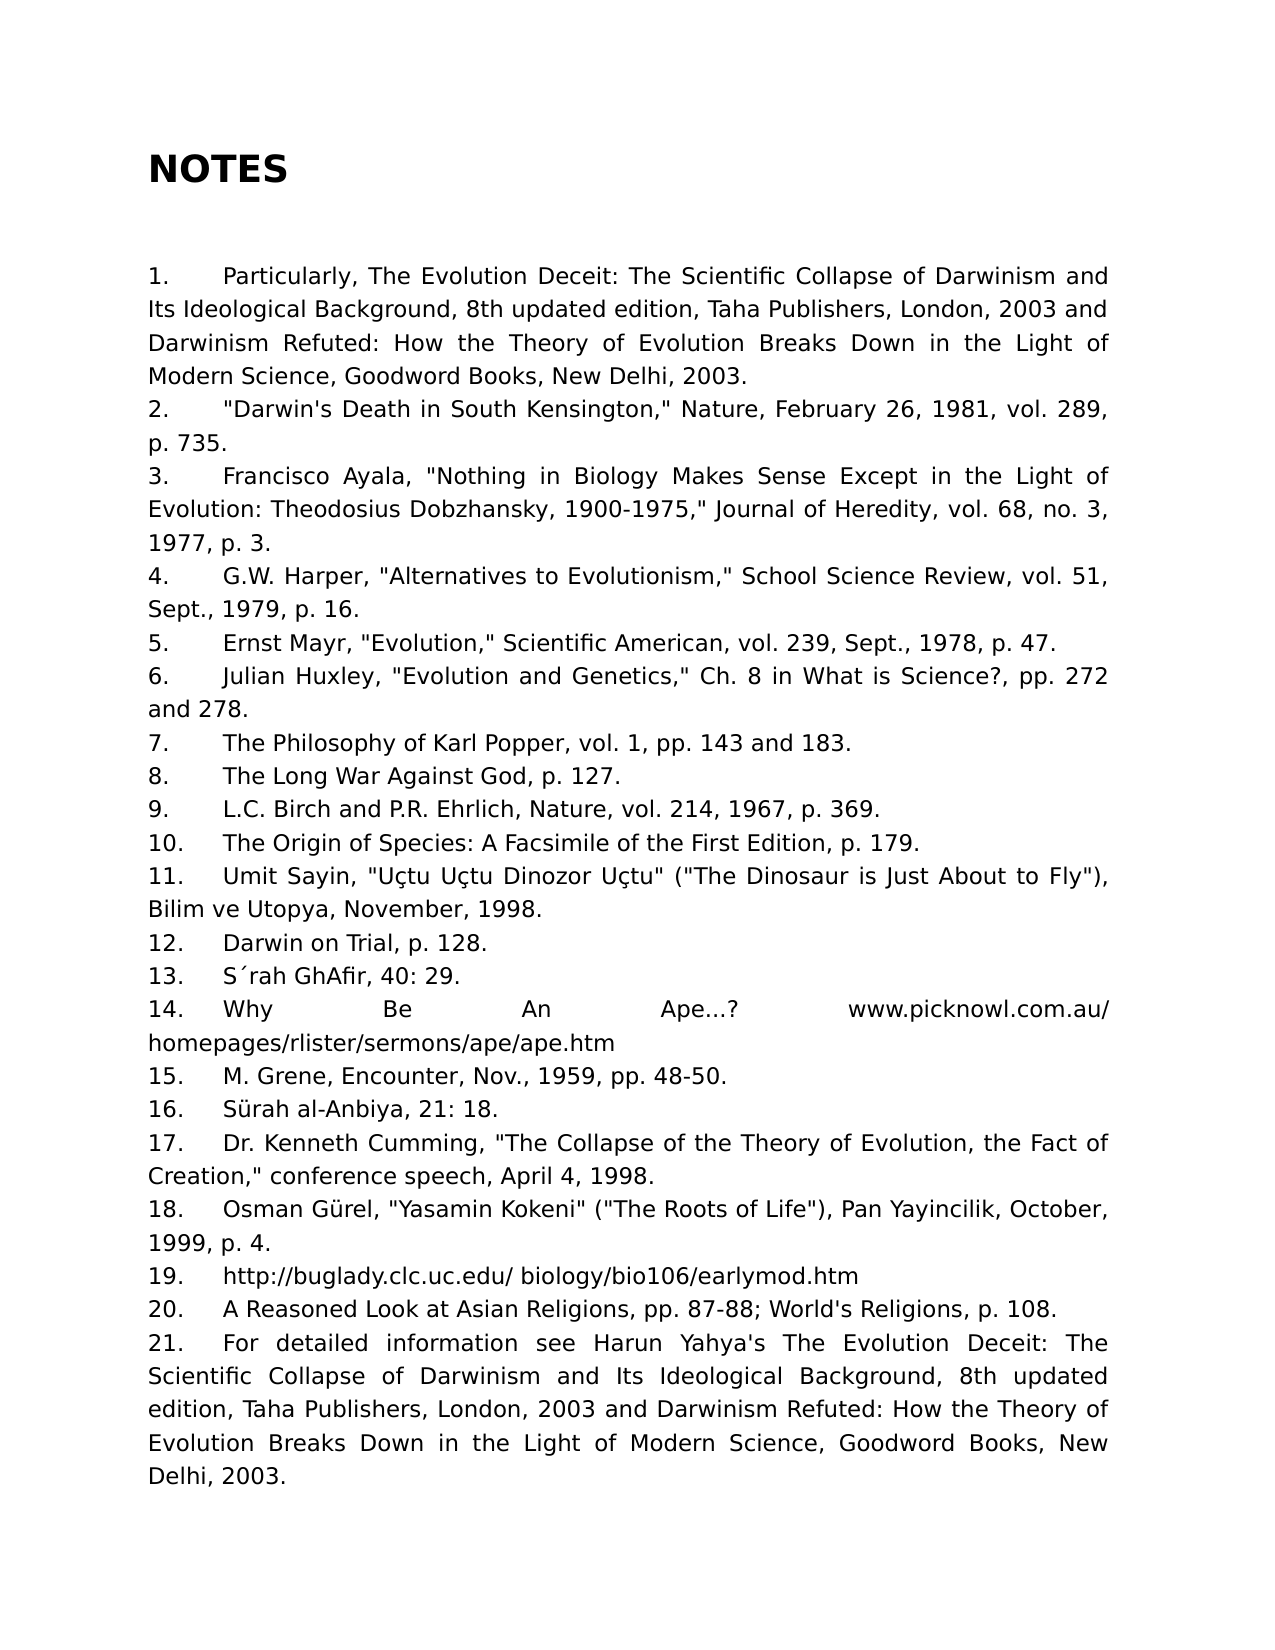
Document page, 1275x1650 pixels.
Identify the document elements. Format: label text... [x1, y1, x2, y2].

text 8. The Long War Against God, p. 127. [148, 758, 1110, 791]
text 5. Ernst Mayr, "Evolution," Scientific American, vol. 239, Sept., 1978, p. 47. [148, 624, 1110, 658]
text 15. M. Grene, Encounter, Nov., 1959, pp. 48-50. [148, 1058, 1110, 1091]
text 4. G.W. Harper, "Alternatives to Evolutionism," School Science Review, vol. 51, Sept., 1979, p. 16. [148, 558, 1110, 624]
text NOTES [148, 148, 1110, 191]
text 1. Particularly, The Evolution Deceit: The Scientific Collapse of Darwinism and Its Ideological Background, 8th updated edition, Taha Publishers, London, 2003 and Darwinism Refuted: How the Theory of Evolution Breaks Down in the Light of Modern Science, Goodword Books, New Delhi, 2003. [148, 258, 1110, 391]
text 17. Dr. Kenneth Cumming, "The Collapse of the Theory of Evolution, the Fact of Creation," conference speech, April 4, 1998. [148, 1124, 1110, 1191]
text 10. The Origin of Species: A Facsimile of the First Edition, p. 179. [148, 824, 1110, 858]
text 12. Darwin on Trial, p. 128. [148, 924, 1110, 958]
text 9. L.C. Birch and P.R. Ehrlich, Nature, vol. 214, 1967, p. 369. [148, 791, 1110, 824]
text 19. http://buglady.clc.uc.edu/ biology/bio106/earlymod.htm [148, 1258, 1110, 1291]
text 2. "Darwin's Death in South Kensington," Nature, February 26, 1981, vol. 289, p. 735. [148, 391, 1110, 458]
text 3. Francisco Ayala, "Nothing in Biology Makes Sense Except in the Light of Evolution: Theodosius Dobzhansky, 1900-1975," Journal of Heredity, vol. 68, no. 3, 1977, p. 3. [148, 458, 1110, 558]
text 21. For detailed information see Harun Yahya's The Evolution Deceit: The Scientific Collapse of Darwinism and Its Ideological Background, 8th updated edition, Taha Publishers, London, 2003 and Darwinism Refuted: How the Theory of Evolution Breaks Down in the Light of Modern Science, Goodword Books, New Delhi, 2003. [148, 1324, 1110, 1491]
text 20. A Reasoned Look at Asian Religions, pp. 87-88; World's Religions, p. 108. [148, 1291, 1110, 1324]
text 14. Why Be An Ape...? www.picknowl.com.au/ homepages/rlister/sermons/ape/ape.htm [148, 991, 1110, 1058]
text 6. Julian Huxley, "Evolution and Genetics," Ch. 8 in What is Science?, pp. 272 and 278. [148, 658, 1110, 724]
text 18. Osman Gürel, "Yasamin Kokeni" ("The Roots of Life"), Pan Yayincilik, October, 1999, p. 4. [148, 1191, 1110, 1258]
text 13. S´rah GhAfir, 40: 29. [148, 958, 1110, 991]
text 7. The Philosophy of Karl Popper, vol. 1, pp. 143 and 183. [148, 724, 1110, 758]
text 11. Umit Sayin, "Uçtu Uçtu Dinozor Uçtu" ("The Dinosaur is Just About to Fly"), Bilim ve Utopya, November, 1998. [148, 858, 1110, 924]
text 16. Sürah al-Anbiya, 21: 18. [148, 1091, 1110, 1124]
